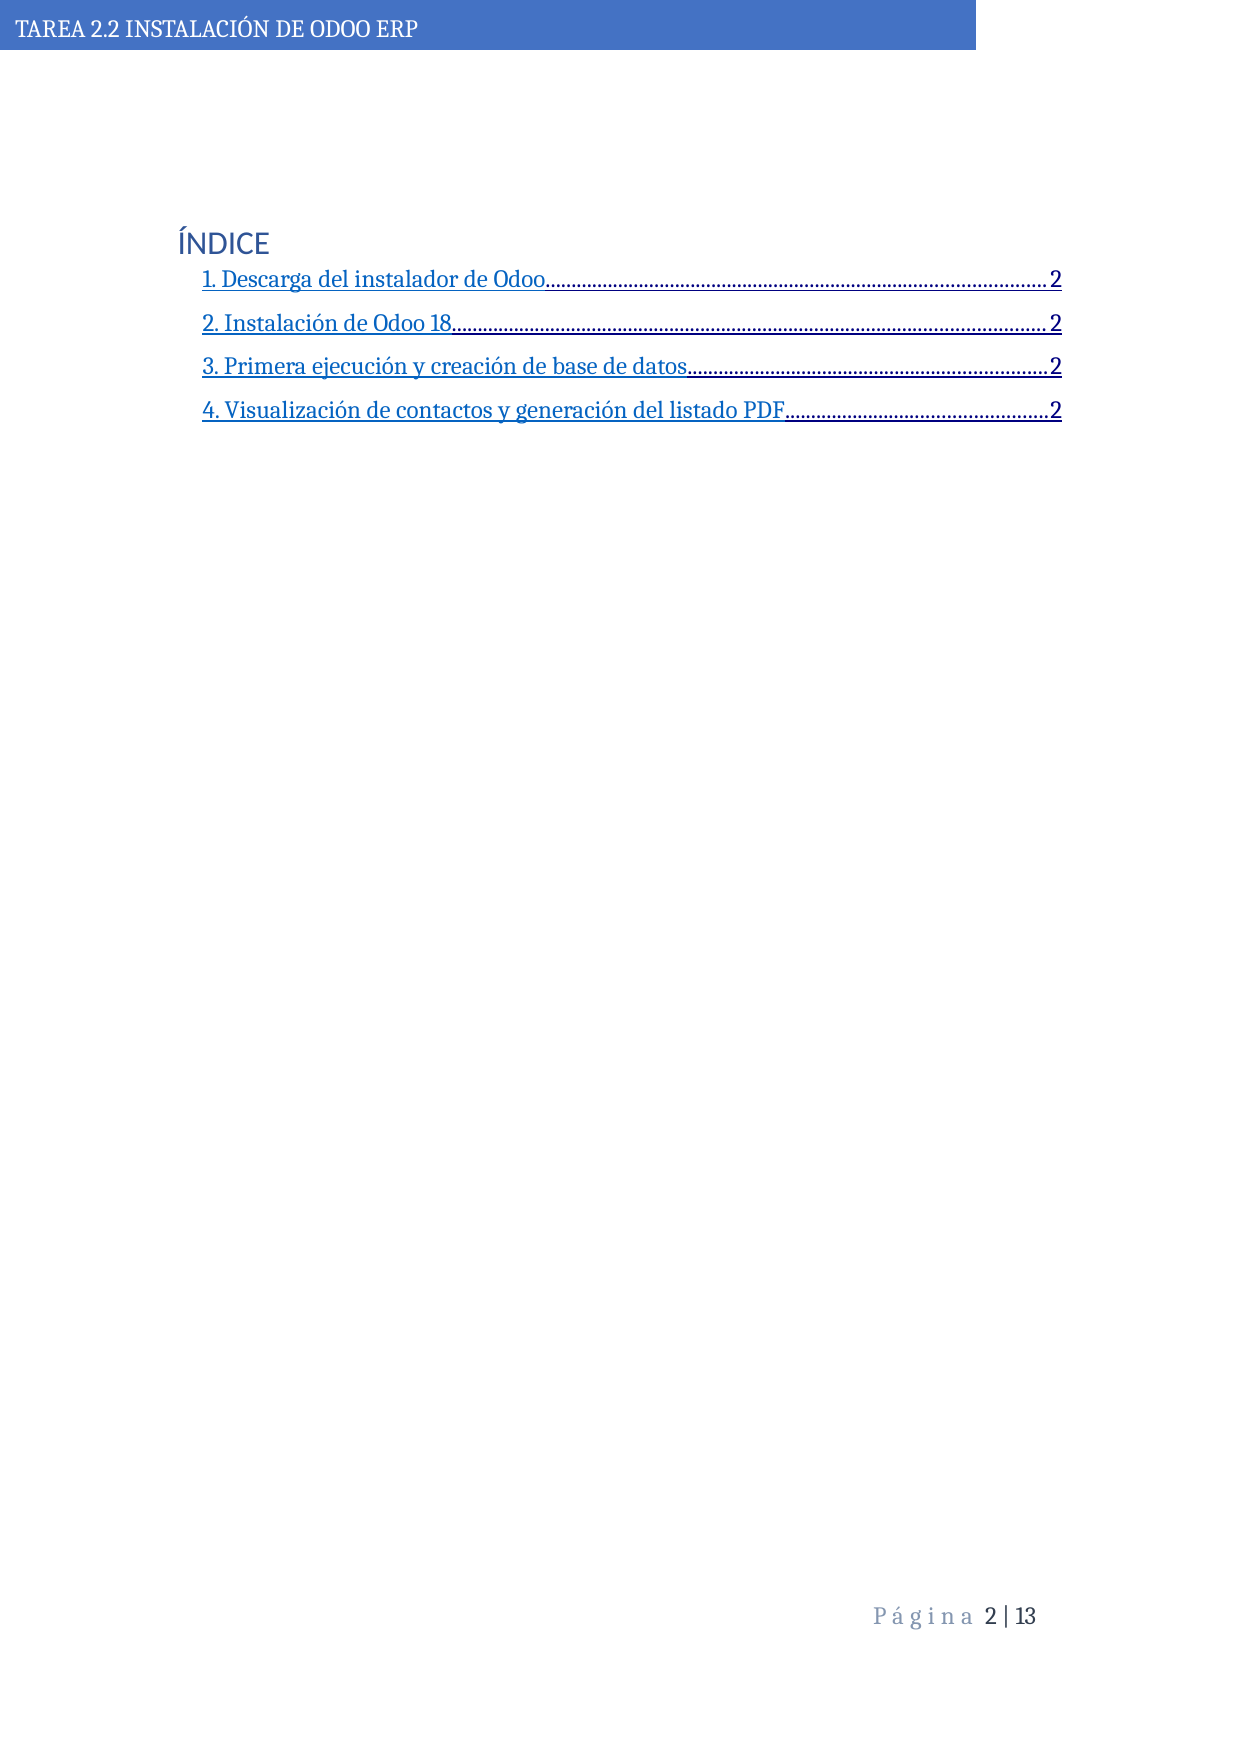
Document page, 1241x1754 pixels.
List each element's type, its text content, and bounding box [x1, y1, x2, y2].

text 1. Descarga del instalador de Odoo 2 [202, 265, 1063, 294]
text ÍNDICE [177, 222, 1063, 263]
text 3. Primera ejecución y creación de base de datos 2 [202, 352, 1063, 381]
text 2. Instalación de Odoo 18 2 [202, 309, 1063, 338]
text 4. Visualización de contactos y generación del listado PDF 2 [202, 396, 1063, 424]
